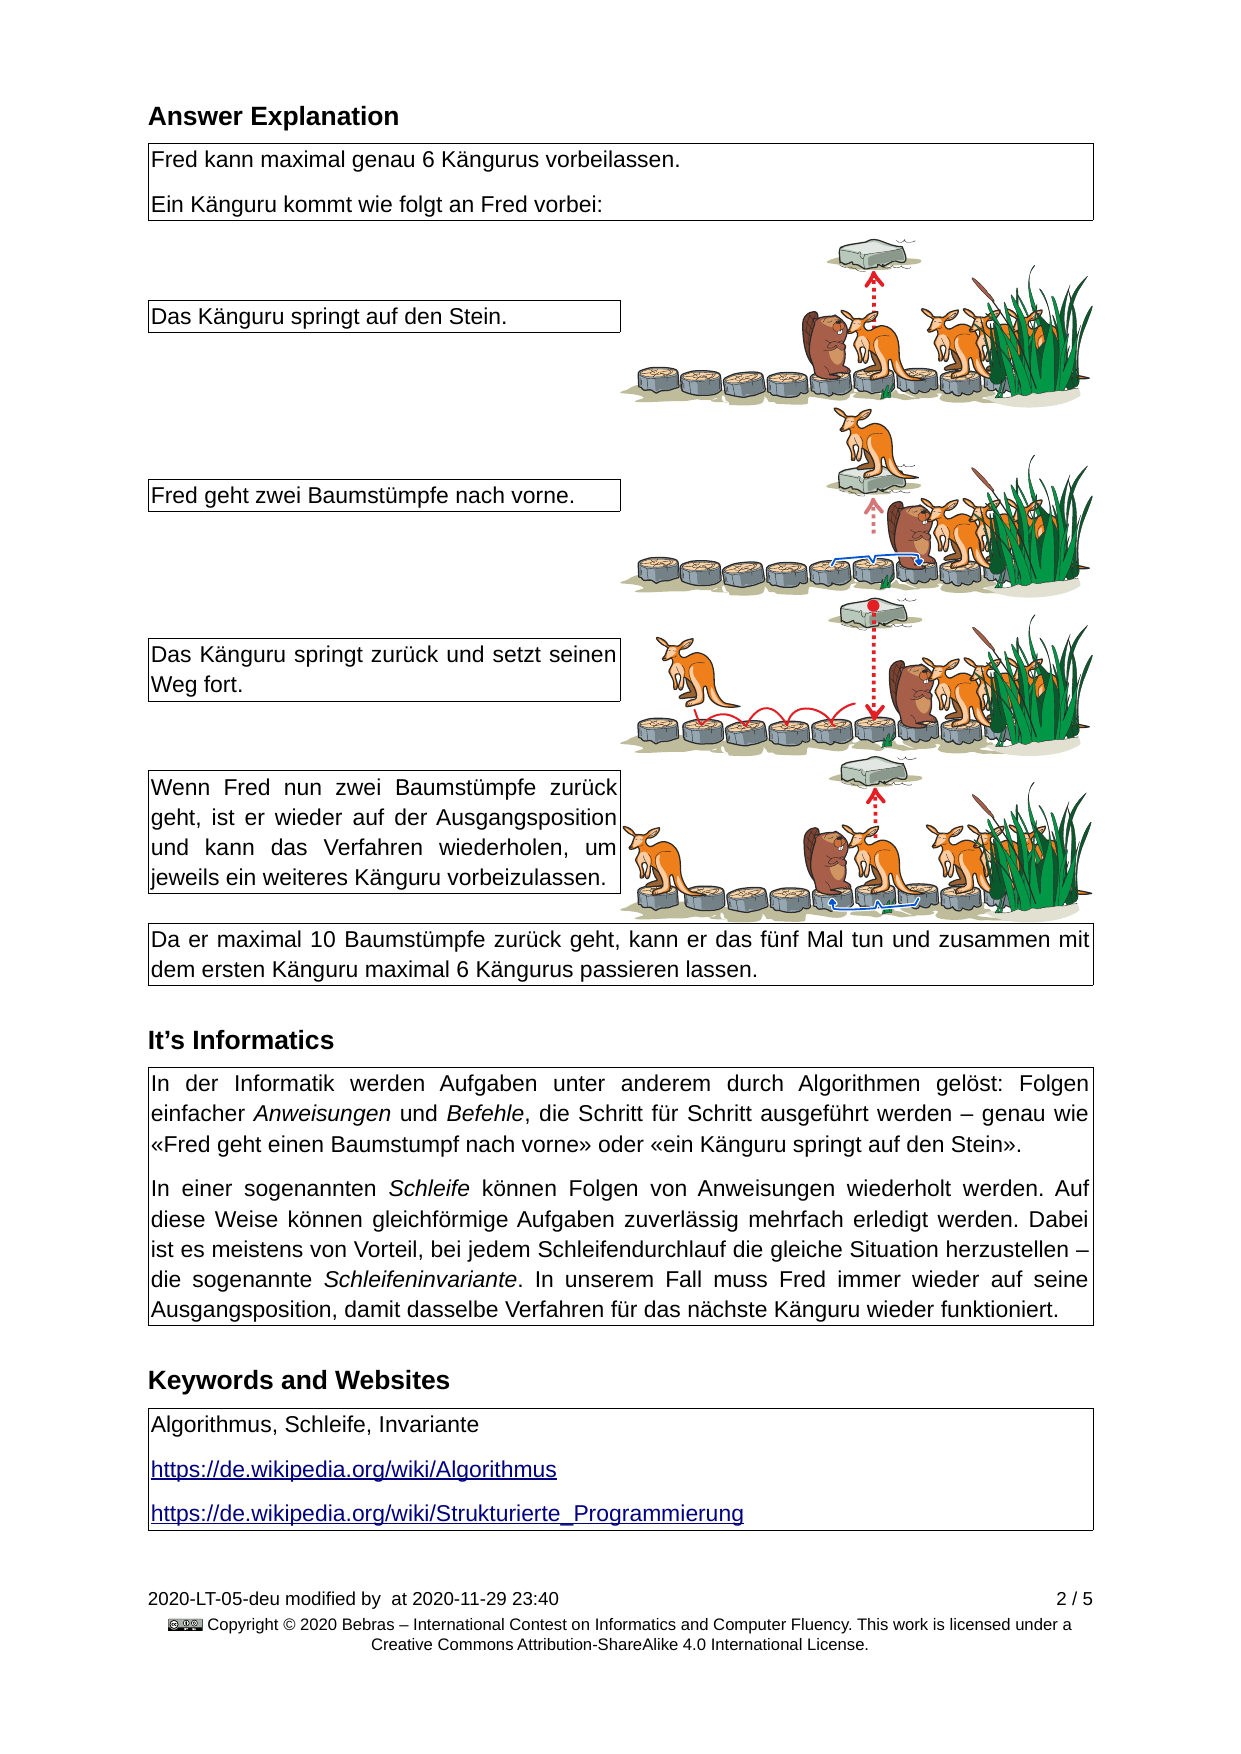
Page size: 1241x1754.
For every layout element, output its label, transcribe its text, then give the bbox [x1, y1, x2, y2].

table_cell [620, 408, 1093, 582]
table_cell [1042, 499, 1093, 598]
table_cell [1050, 895, 1093, 922]
table_cell [148, 512, 620, 598]
table_cell [1067, 829, 1071, 869]
table_cell [148, 894, 620, 922]
table_cell [930, 521, 954, 574]
table_cell [620, 598, 1093, 742]
table_cell [987, 739, 997, 744]
table_cell [888, 557, 898, 566]
table_cell [1068, 502, 1072, 546]
table_header [1068, 313, 1072, 353]
table_cell [998, 664, 1006, 672]
table_cell [1011, 666, 1016, 674]
table_cell [678, 891, 684, 901]
subtitle It’s Informatics [148, 1024, 1093, 1055]
table_cell [148, 756, 620, 770]
text In einer sogenannten Schleife können Folgen von Anweisungen wiederholt werden. Auf diese Weise können gleichförmige Aufgaben zuverlässig mehrfach erledigt werden. Dabei ist es meistens von Vorteil, bei jedem Schleifendurchlauf die gleiche Situation herzustellen – die sogenannte Schleifeninvariante. In unserem Fall muss Fred immer wieder auf seine Ausgangsposition, damit dasselbe Verfahren für das nächste Känguru wieder funktioniert. [149, 1172, 1093, 1325]
text Ein Känguru kommt wie folgt an Fred vorbei: [149, 188, 1093, 220]
table_header [620, 394, 1008, 407]
table_header [970, 359, 974, 370]
table_cell [846, 847, 874, 907]
table_cell [791, 710, 826, 738]
subtitle Keywords and Websites [148, 1365, 1093, 1395]
table_header [148, 333, 620, 407]
table_cell [969, 550, 974, 561]
table_cell [1047, 658, 1093, 756]
table_cell [805, 911, 1008, 922]
table_cell [148, 702, 620, 756]
table_cell [1003, 582, 1011, 587]
text Da er maximal 10 Baumstümpfe zurück geht, kann er das fünf Mal tun und zusammen mit dem ersten Känguru maximal 6 Kängurus passieren lassen. [149, 924, 1093, 985]
table_cell [752, 710, 781, 733]
table_cell [148, 408, 620, 479]
table_cell [620, 744, 728, 756]
table_cell [1009, 829, 1017, 842]
table_cell [984, 904, 997, 911]
table_cell [1068, 662, 1072, 705]
text Fred kann maximal genau 6 Kängurus vorbeilassen. [149, 144, 1093, 173]
text https://de.wikipedia.org/wiki/Algorithmus [149, 1452, 1093, 1482]
table_cell [620, 911, 727, 922]
table_cell [997, 505, 1006, 513]
table_cell [840, 408, 869, 415]
table_cell [804, 745, 1012, 756]
table_cell [999, 834, 1005, 841]
table_cell [1065, 484, 1070, 517]
table_header [845, 333, 873, 385]
table_cell [759, 915, 775, 922]
table_cell [620, 756, 1093, 909]
table_cell [148, 598, 620, 638]
table_cell Das Känguru springt zurück und setzt seinen Weg fort. [149, 639, 620, 701]
table_header [1003, 392, 1011, 397]
subtitle Answer Explanation [148, 100, 1093, 131]
table_cell Wenn Fred nun zwei Baumstümpfe zurück geht, ist er wieder auf der Ausgangsposition und kann das Verfahren wiederholen, um jeweils ein weiteres Känguru vorbeizulassen. [149, 771, 620, 893]
table_header [1051, 309, 1093, 407]
table_cell [758, 749, 784, 756]
table_cell [984, 709, 990, 716]
table_header Das Känguru springt auf den Stein. [149, 301, 620, 332]
text https://de.wikipedia.org/wiki/Strukturierte_Programmierung [149, 1497, 1093, 1530]
table_cell [620, 584, 1016, 598]
text In der Informatik werden Aufgaben unter anderem durch Algorithmen gelöst: Folgen einfacher Anweisungen und Befehle, die Schritt für Schritt ausgeführt werden – genau wie «Fred geht einen Baumstumpf nach vorne» oder «ein Känguru springt auf den Stein». [149, 1068, 1093, 1157]
table_header [997, 315, 1006, 323]
text Algorithmus, Schleife, Invariante [149, 1409, 1093, 1437]
table_header [1065, 294, 1070, 326]
table_cell [713, 716, 737, 728]
table_cell [895, 734, 904, 745]
table_header [620, 239, 1093, 391]
table_cell Fred geht zwei Baumstümpfe nach vorne. [149, 480, 620, 511]
table_header [148, 239, 620, 300]
table_cell [931, 680, 954, 731]
